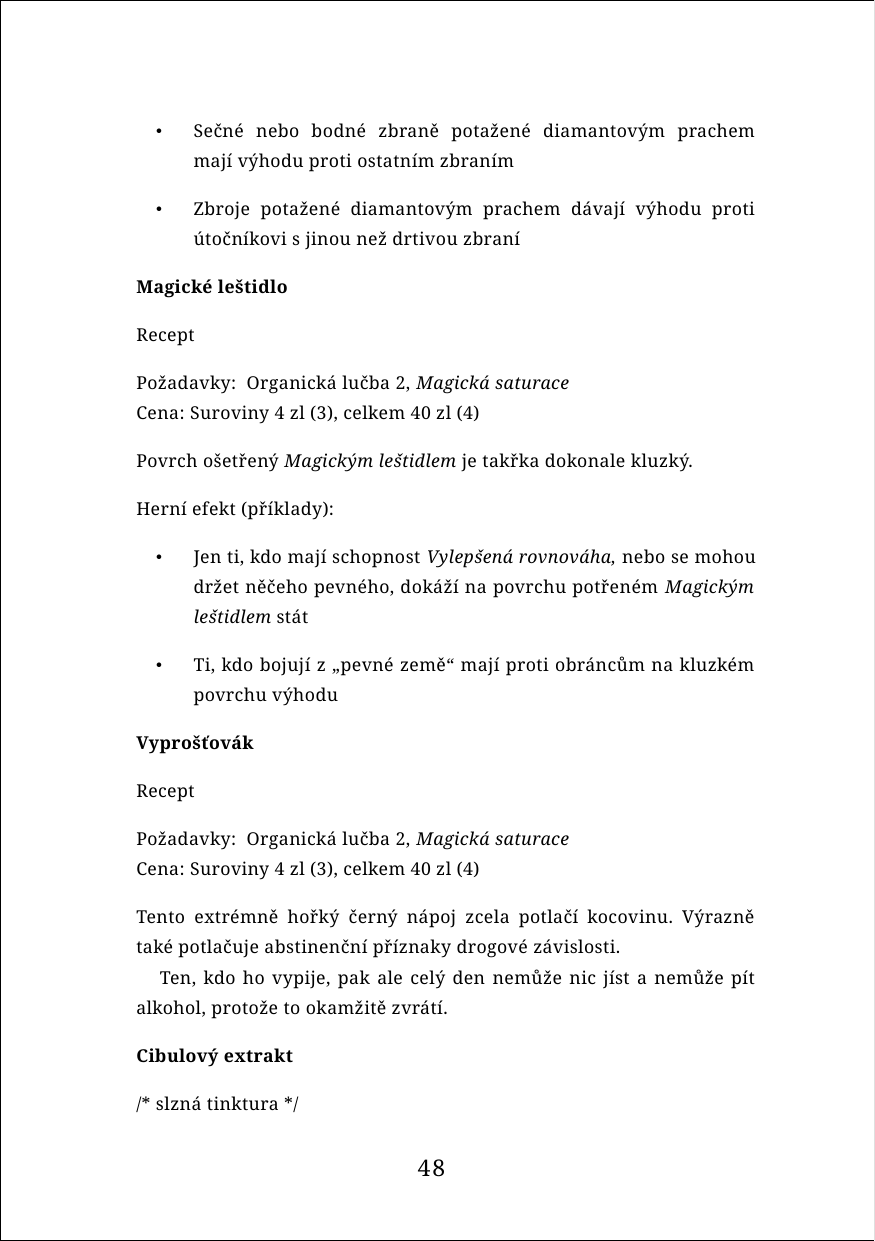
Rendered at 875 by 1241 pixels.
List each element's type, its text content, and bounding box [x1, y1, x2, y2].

list Jen ti, kdo mají schopnost Vylepšená rovnováha, nebo se mohou držet něčeho pevného, dokáží na povrchu potřeném Magickým leštidlem stát [156, 544, 756, 629]
list Sečné nebo bodné zbraně potažené diamantovým prachem mají výhodu proti ostatním zbraním [156, 118, 756, 173]
text Tento extrémně hořký černý nápoj zcela potlačí kocovinu. Výrazně také potlačuje abstinenční příznaky drogové závislosti. Ten, kdo ho vypije, pak ale celý den nemůže nic jíst a nemůže pít alkohol, protože to okamžitě zvrátí. [136, 905, 756, 1019]
text Požadavky: Organická lučba 2, Magická saturace Cena: Suroviny 4 zl (3), celkem 40 zl (4) [136, 827, 756, 881]
text Povrch ošetřený Magickým leštidlem je takřka dokonale kluzký. [136, 448, 756, 473]
text Požadavky: Organická lučba 2, Magická saturace Cena: Suroviny 4 zl (3), celkem 40 zl (4) [136, 370, 756, 425]
text Cibulový extrakt [136, 1043, 756, 1067]
list Ti, kdo bojují z „pevné země“ mají proti obráncům na kluzkém povrchu výhodu [156, 653, 756, 707]
text Herní efekt (příklady): [136, 496, 756, 521]
text Magické leštidlo [136, 274, 756, 299]
text Recept [136, 322, 756, 347]
text /* slzná tinktura */ [136, 1091, 756, 1115]
list Zbroje potažené diamantovým prachem dávají výhodu proti útočníkovi s jinou než drtivou zbraní [156, 196, 756, 251]
text Vyprošťovák [136, 731, 756, 755]
text Recept [136, 779, 756, 803]
